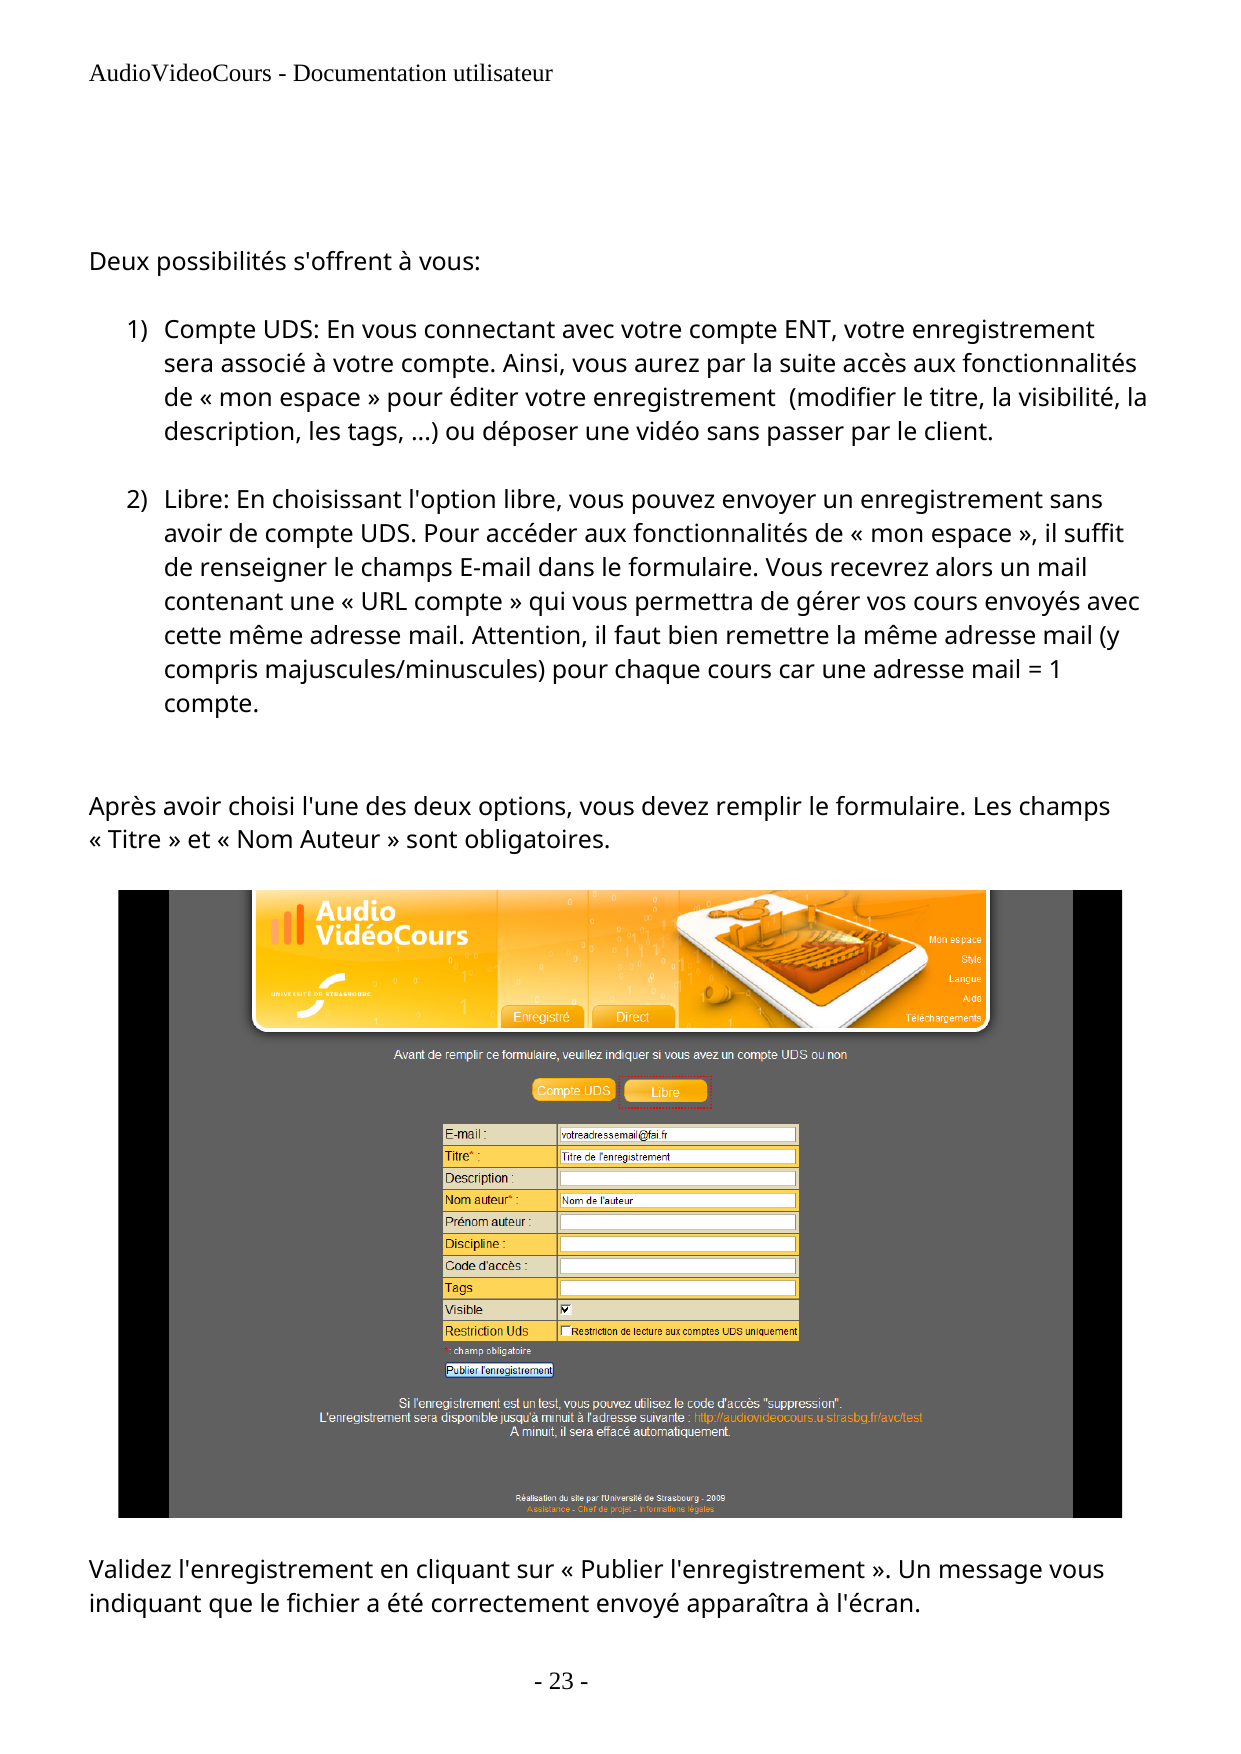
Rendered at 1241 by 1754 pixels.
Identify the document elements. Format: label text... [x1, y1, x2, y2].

text Validez l'enregistrement en cliquant sur « Publier l'enregistrement ». Un message vous indiquant que le fichier a été correctement envoyé apparaîtra à l'écran. [88, 1552, 1152, 1620]
text Deux possibilités s'offrent à vous: [88, 243, 1152, 277]
picture [118, 890, 1123, 1518]
list Compte UDS: En vous connectant avec votre compte ENT, votre enregistrement sera associé à votre compte. Ainsi, vous aurez par la suite accès aux fonctionnalités de « mon espace » pour éditer votre enregistrement (modifier le titre, la visibilité, la description, les tags, ...) ou déposer une vidéo sans passer par le client. [126, 311, 1152, 482]
list Libre: En choisissant l'option libre, vous pouvez envoyer un enregistrement sans avoir de compte UDS. Pour accéder aux fonctionnalités de « mon espace », il suffit de renseigner le champs E-mail dans le formulaire. Vous recevrez alors un mail contenant une « URL compte » qui vous permettra de gérer vos cours envoyés avec cette même adresse mail. Attention, il faut bien remettre la même adresse mail (y compris majuscules/minuscules) pour chaque cours car une adresse mail = 1 compte. [126, 482, 1152, 720]
text Après avoir choisi l'une des deux options, vous devez remplir le formulaire. Les champs « Titre » et « Nom Auteur » sont obligatoires. [88, 788, 1152, 856]
